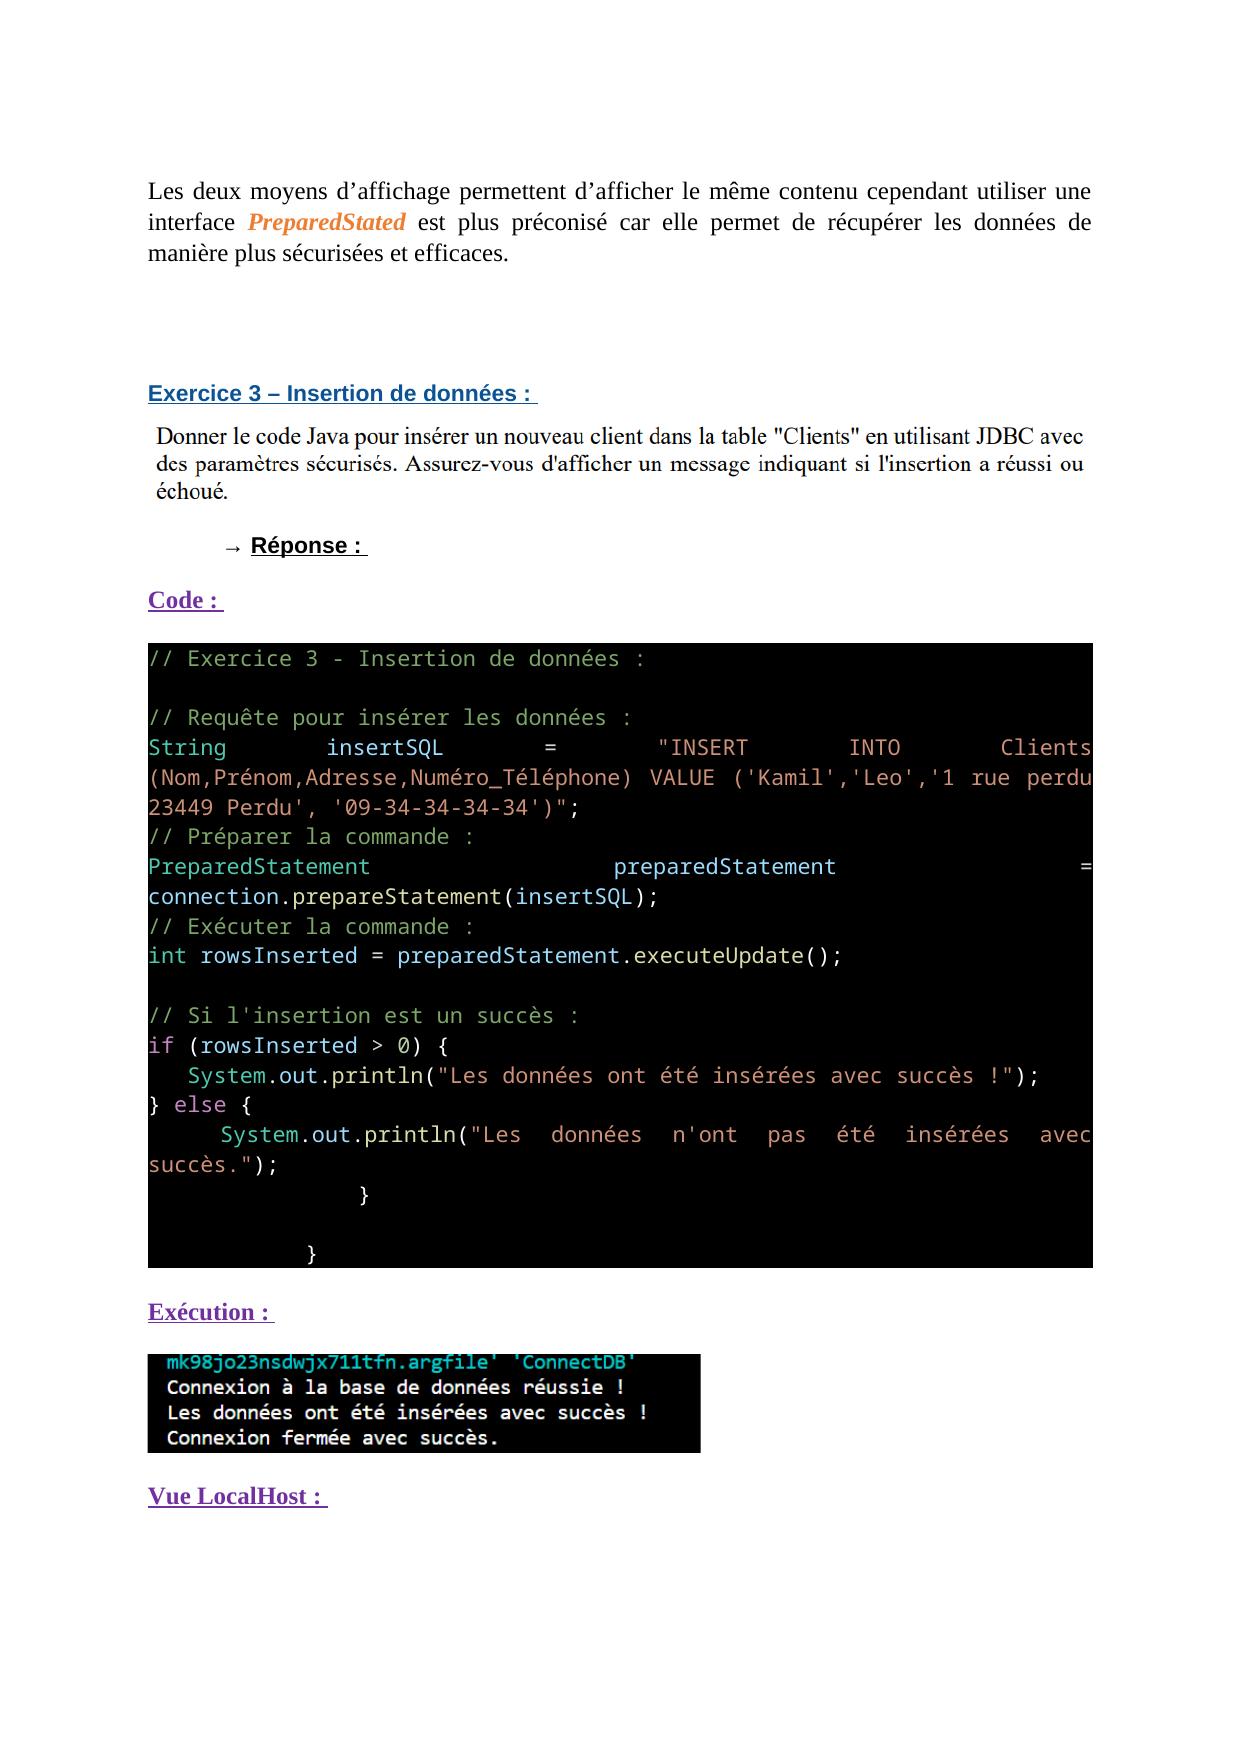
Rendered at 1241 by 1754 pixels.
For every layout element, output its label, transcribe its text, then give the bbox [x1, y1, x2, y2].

text Exercice 3 – Insertion de données : [148, 380, 1093, 406]
text Code : [148, 585, 1093, 614]
text // Si l'insertion est un succès : [148, 1000, 1093, 1030]
text // Exercice 3 - Insertion de données : [148, 643, 1093, 672]
text // Exécuter la commande : [148, 911, 1093, 941]
text // Requête pour insérer les données : [148, 702, 1093, 732]
text System.out.println("Les données n'ont pas été insérées avec succès."); [148, 1119, 1093, 1179]
text Exécution : [148, 1297, 1093, 1326]
text // Préparer la commande : [148, 821, 1093, 851]
text if (rowsInserted > 0) { [148, 1030, 1093, 1060]
text → Réponse : [148, 532, 1093, 559]
text } else { [148, 1089, 1093, 1119]
text int rowsInserted = preparedStatement.executeUpdate(); [148, 941, 1093, 970]
text } [148, 1238, 1093, 1268]
text PreparedStatement preparedStatement = connection.prepareStatement(insertSQL); [148, 851, 1093, 911]
text } [148, 1179, 1093, 1209]
text System.out.println("Les données ont été insérées avec succès !"); [148, 1060, 1093, 1089]
text Les deux moyens d’affichage permettent d’afficher le même contenu cependant utiliser une interface PreparedStated est plus préconisé car elle permet de récupérer les données de manière plus sécurisées et efficaces. [148, 176, 1093, 267]
text Vue LocalHost : [148, 1481, 1093, 1510]
text String insertSQL = "INSERT INTO Clients (Nom,Prénom,Adresse,Numéro_Téléphone) VALUE ('Kamil','Leo','1 rue perdu 23449 Perdu', '09-34-34-34-34')"; [148, 732, 1093, 821]
